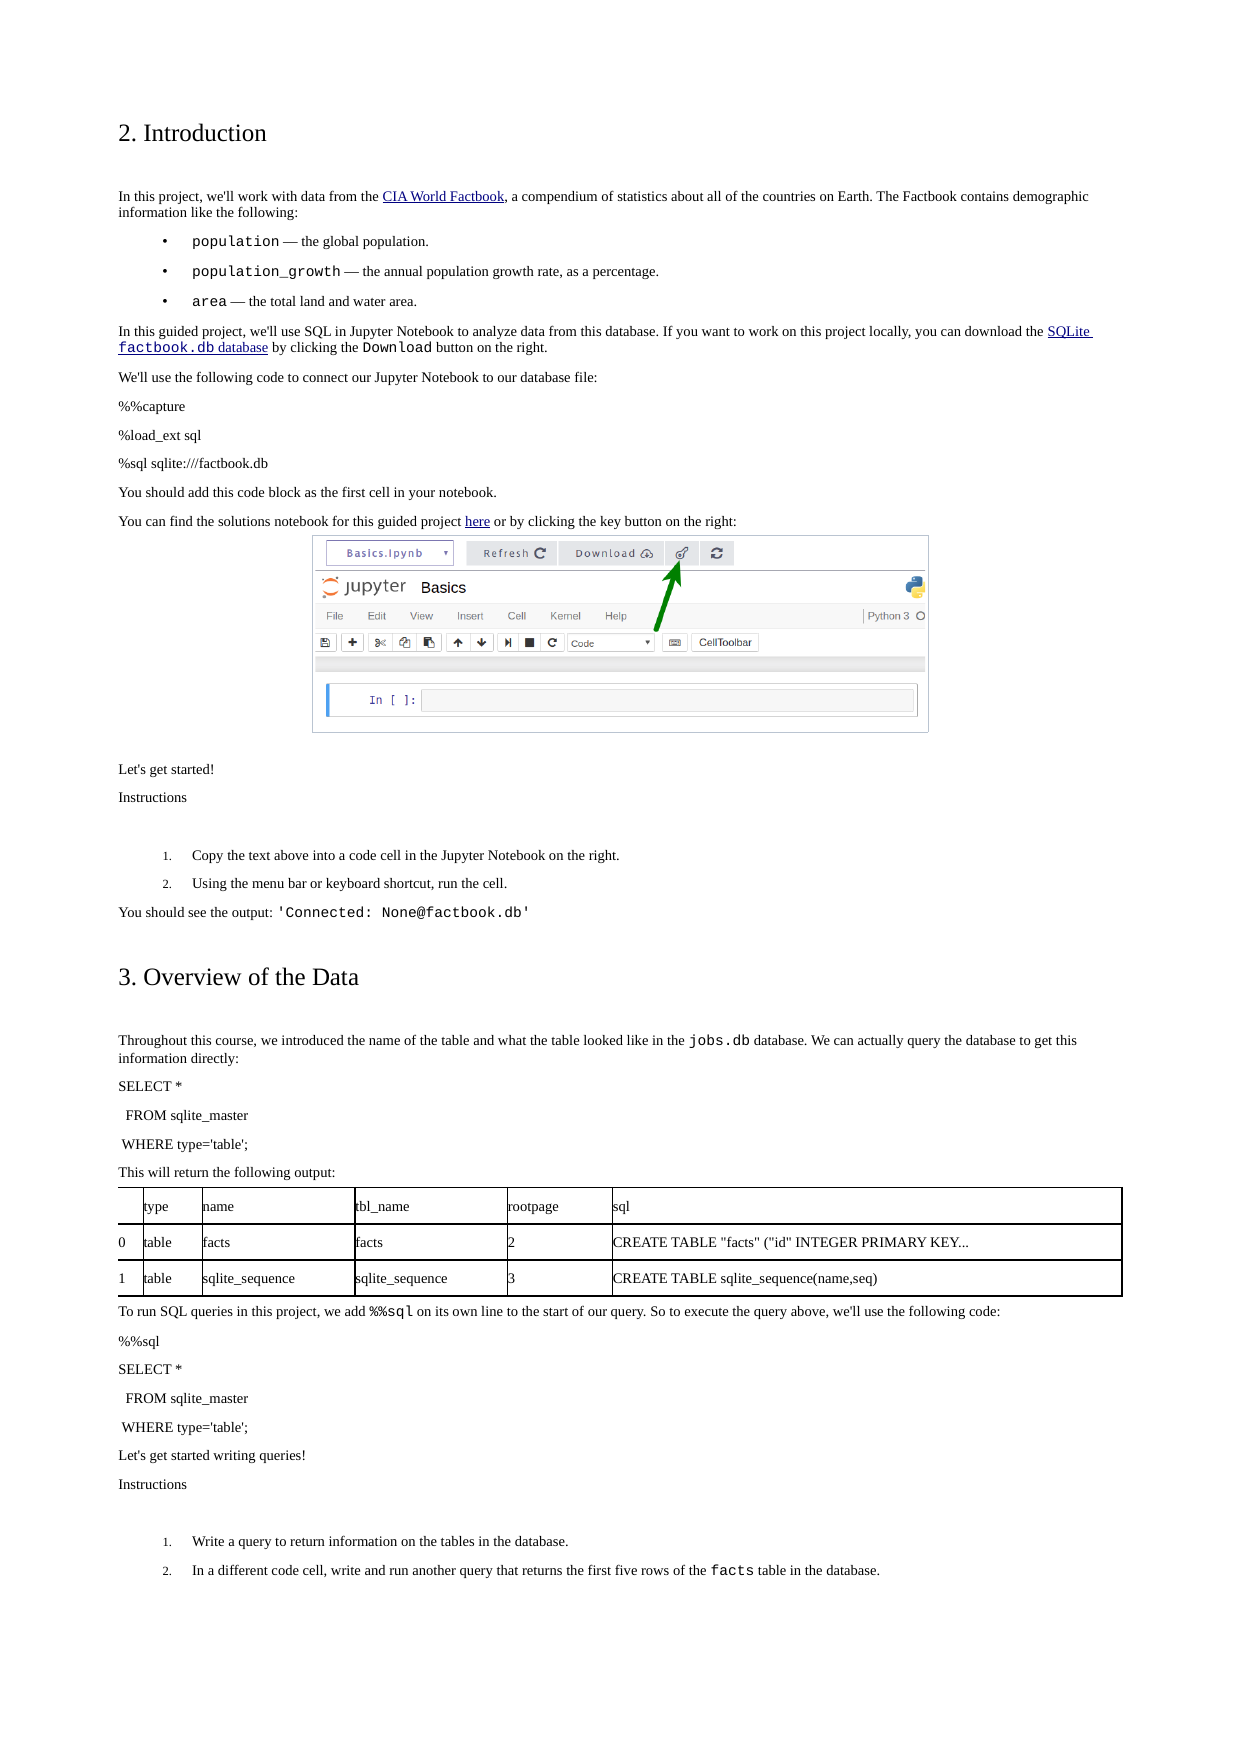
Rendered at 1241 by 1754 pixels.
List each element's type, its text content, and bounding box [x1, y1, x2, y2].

table_cell CREATE TABLE sqlite_sequence(name,seq) [613, 1261, 1121, 1295]
text In this project, we'll work with data from the CIA World Factbook, a compendium of statistics about all of the countries on Earth. The Factbook contains demographic information like the following: [118, 187, 1122, 221]
text You can find the solutions notebook for this guided project here or by clicking the key button on the right: [118, 512, 1122, 529]
text FROM sqlite_master [118, 1107, 1122, 1124]
table_cell 1 [118, 1261, 143, 1295]
text This will return the following output: [118, 1164, 1122, 1181]
table_header sql [613, 1188, 1121, 1223]
text %sql sqlite:///factbook.db [118, 455, 1122, 472]
text SELECT * [118, 1078, 1122, 1095]
text %%capture [118, 398, 1122, 414]
table_cell table [144, 1261, 202, 1295]
table_header rootpage [508, 1188, 612, 1223]
text Let's get started writing queries! [118, 1447, 1122, 1464]
text Instructions [118, 789, 1122, 806]
list Copy the text above into a code cell in the Jupyter Notebook on the right. [162, 846, 1122, 863]
table_header name [203, 1188, 354, 1223]
table_cell CREATE TABLE "facts" ("id" INTEGER PRIMARY KEY... [613, 1225, 1121, 1259]
text You should see the output: 'Connected: None@factbook.db' [118, 904, 1122, 922]
text WHERE type='table'; [118, 1418, 1122, 1435]
list population_growth — the annual population growth rate, as a percentage. [162, 263, 1122, 281]
text Throughout this course, we introduced the name of the table and what the table looked like in the jobs.db database. We can actually query the database to get this information directly: [118, 1032, 1122, 1066]
list area — the total land and water area. [162, 293, 1122, 311]
text In this guided project, we'll use SQL in Jupyter Notebook to analyze data from this database. If you want to work on this project locally, you can download the SQLite factbook.db database by clicking the Download button on the right. [118, 322, 1122, 357]
list In a different code cell, write and run another query that returns the first five rows of the facts table in the database. [162, 1562, 1122, 1579]
text 3. Overview of the Data [118, 962, 1122, 991]
table_header type [144, 1188, 202, 1223]
table_cell facts [356, 1225, 507, 1259]
text We'll use the following code to connect our Jupyter Notebook to our database file: [118, 369, 1122, 386]
text WHERE type='table'; [118, 1136, 1122, 1152]
table_cell 0 [118, 1225, 143, 1259]
text Instructions [118, 1476, 1122, 1492]
table_cell table [144, 1225, 202, 1259]
list Write a query to return information on the tables in the database. [162, 1533, 1122, 1550]
table_header tbl_name [356, 1188, 507, 1223]
text You should add this code block as the first cell in your notebook. [118, 484, 1122, 501]
table_cell 3 [508, 1261, 612, 1295]
text %load_ext sql [118, 426, 1122, 443]
table_cell sqlite_sequence [356, 1261, 507, 1295]
text SELECT * [118, 1361, 1122, 1378]
text To run SQL queries in this project, we add %%sql on its own line to the start of our query. So to execute the query above, we'll use the following code: [118, 1302, 1122, 1321]
text 2. Introduction [118, 118, 1122, 147]
list Using the menu bar or keyboard shortcut, run the cell. [162, 875, 1122, 892]
table_header [118, 1188, 143, 1223]
text %%sql [118, 1332, 1122, 1349]
text FROM sqlite_master [118, 1390, 1122, 1406]
list population — the global population. [162, 233, 1122, 251]
table_cell 2 [508, 1225, 612, 1259]
picture [315, 538, 926, 729]
table_cell sqlite_sequence [203, 1261, 354, 1295]
text Let's get started! [118, 761, 1122, 777]
table_cell facts [203, 1225, 354, 1259]
